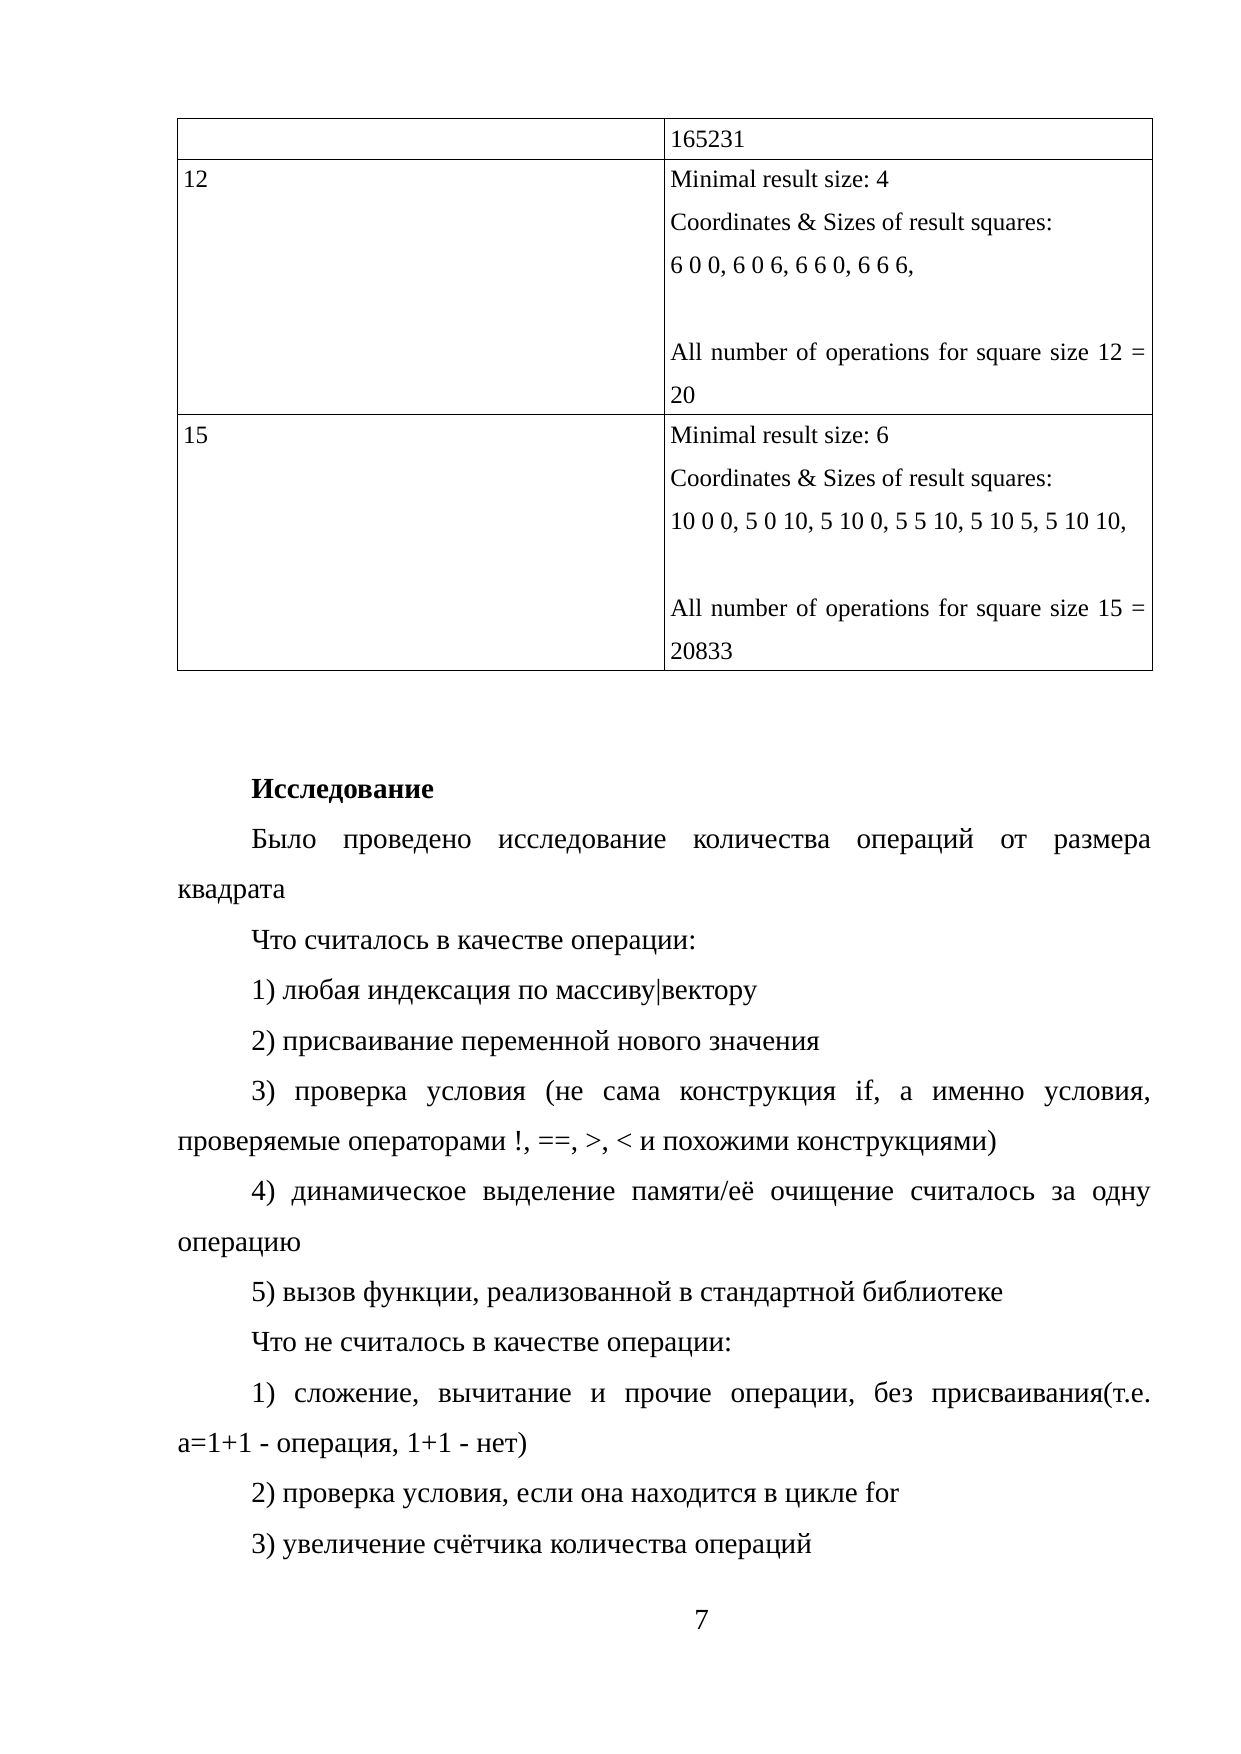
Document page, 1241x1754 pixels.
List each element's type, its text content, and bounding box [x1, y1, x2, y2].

table_cell Minimal result size: 4 Coordinates & Sizes of result squares: 6 0 0, 6 0 6, 6 6 0, 6 6 6, All number of operations for square size 12 = 20 [665, 160, 1152, 414]
text 2) присваивание переменной нового значения [177, 1023, 1152, 1056]
text Что считалось в качестве операции: [177, 922, 1152, 956]
text Исследование [177, 771, 1152, 804]
table_cell 165231 [665, 119, 1152, 158]
text 3) проверка условия (не сама конструкция if, а именно условия, проверяемые операторами !, ==, >, < и похожими конструкциями) [177, 1073, 1152, 1157]
text Было проведено исследование количества операций от размера квадрата [177, 821, 1152, 905]
text 5) вызов функции, реализованной в стандартной библиотеке [177, 1274, 1152, 1308]
text Что не считалось в качестве операции: [177, 1324, 1152, 1358]
table_cell [178, 119, 664, 158]
table_cell 15 [178, 415, 664, 670]
text 1) сложение, вычитание и прочие операции, без присваивания(т.е. а=1+1 - операция, 1+1 - нет) [177, 1375, 1152, 1459]
text 3) увеличение счётчика количества операций [177, 1526, 1152, 1559]
text 2) проверка условия, если она находится в цикле for [177, 1475, 1152, 1509]
table_cell Minimal result size: 6 Coordinates & Sizes of result squares: 10 0 0, 5 0 10, 5 10 0, 5 5 10, 5 10 5, 5 10 10, All number of operations for square size 15 = 20833 [665, 415, 1152, 670]
table_cell 12 [178, 160, 664, 414]
text 4) динамическое выделение памяти/её очищение считалось за одну операцию [177, 1173, 1152, 1257]
text 1) любая индексация по массиву|вектору [177, 972, 1152, 1006]
